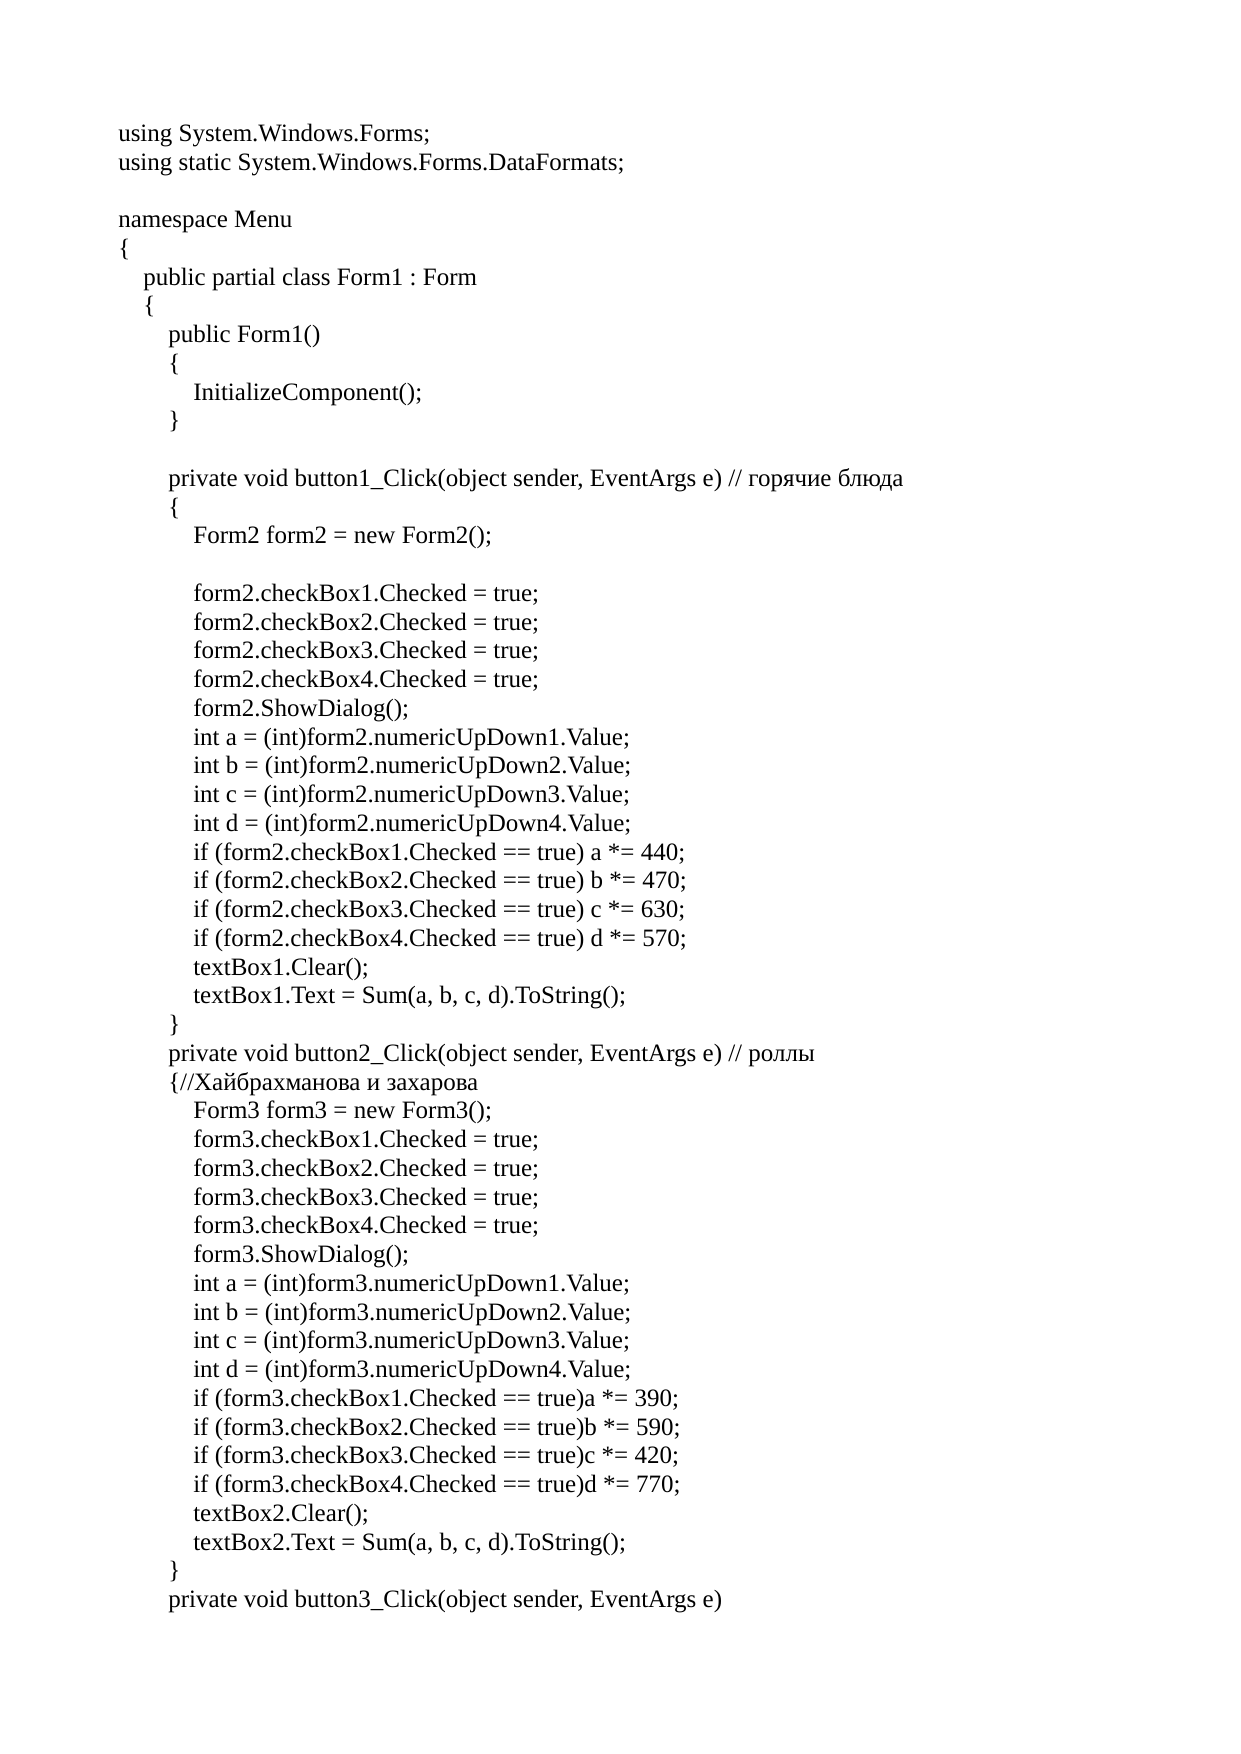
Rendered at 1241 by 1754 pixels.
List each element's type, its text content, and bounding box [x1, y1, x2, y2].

text form3.checkBox1.Checked = true; [118, 1124, 1122, 1153]
text if (form2.checkBox3.Checked == true) c *= 630; [118, 894, 1122, 923]
text namespace Menu [118, 204, 1122, 233]
text { [118, 291, 1122, 319]
text } [118, 1556, 1122, 1584]
text if (form3.checkBox1.Checked == true)a *= 390; [118, 1383, 1122, 1412]
text public Form1() [118, 319, 1122, 348]
text Form2 form2 = new Form2(); [118, 521, 1122, 549]
text textBox2.Clear(); [118, 1498, 1122, 1527]
text form2.checkBox2.Checked = true; [118, 607, 1122, 636]
text int b = (int)form2.numericUpDown2.Value; [118, 751, 1122, 779]
text private void button3_Click(object sender, EventArgs e) [118, 1584, 1122, 1613]
text if (form3.checkBox3.Checked == true)c *= 420; [118, 1441, 1122, 1469]
text if (form3.checkBox2.Checked == true)b *= 590; [118, 1412, 1122, 1441]
text form2.checkBox4.Checked = true; [118, 664, 1122, 693]
text textBox2.Text = Sum(a, b, c, d).ToString(); [118, 1527, 1122, 1556]
text Form3 form3 = new Form3(); [118, 1096, 1122, 1124]
text {//Хайбрахманова и захарова [118, 1067, 1122, 1096]
text form3.checkBox3.Checked = true; [118, 1182, 1122, 1211]
text form2.checkBox1.Checked = true; [118, 578, 1122, 607]
text { [118, 233, 1122, 262]
text int a = (int)form3.numericUpDown1.Value; [118, 1268, 1122, 1297]
text textBox1.Text = Sum(a, b, c, d).ToString(); [118, 981, 1122, 1009]
text } [118, 1009, 1122, 1038]
text InitializeComponent(); [118, 377, 1122, 406]
text form2.ShowDialog(); [118, 693, 1122, 722]
text } [118, 406, 1122, 434]
text form3.checkBox4.Checked = true; [118, 1211, 1122, 1239]
text form2.checkBox3.Checked = true; [118, 636, 1122, 664]
text if (form2.checkBox1.Checked == true) a *= 440; [118, 837, 1122, 866]
text int a = (int)form2.numericUpDown1.Value; [118, 722, 1122, 751]
text int c = (int)form2.numericUpDown3.Value; [118, 779, 1122, 808]
text { [118, 348, 1122, 377]
text int d = (int)form2.numericUpDown4.Value; [118, 808, 1122, 837]
text public partial class Form1 : Form [118, 262, 1122, 291]
text int b = (int)form3.numericUpDown2.Value; [118, 1297, 1122, 1326]
text { [118, 492, 1122, 521]
text int c = (int)form3.numericUpDown3.Value; [118, 1326, 1122, 1354]
text form3.ShowDialog(); [118, 1239, 1122, 1268]
text if (form3.checkBox4.Checked == true)d *= 770; [118, 1469, 1122, 1498]
text int d = (int)form3.numericUpDown4.Value; [118, 1354, 1122, 1383]
text using static System.Windows.Forms.DataFormats; [118, 147, 1122, 176]
text private void button1_Click(object sender, EventArgs e) // горячие блюда [118, 463, 1122, 492]
text form3.checkBox2.Checked = true; [118, 1153, 1122, 1182]
text textBox1.Clear(); [118, 952, 1122, 981]
text if (form2.checkBox2.Checked == true) b *= 470; [118, 866, 1122, 894]
text private void button2_Click(object sender, EventArgs e) // роллы [118, 1038, 1122, 1067]
text if (form2.checkBox4.Checked == true) d *= 570; [118, 923, 1122, 952]
text using System.Windows.Forms; [118, 118, 1122, 147]
